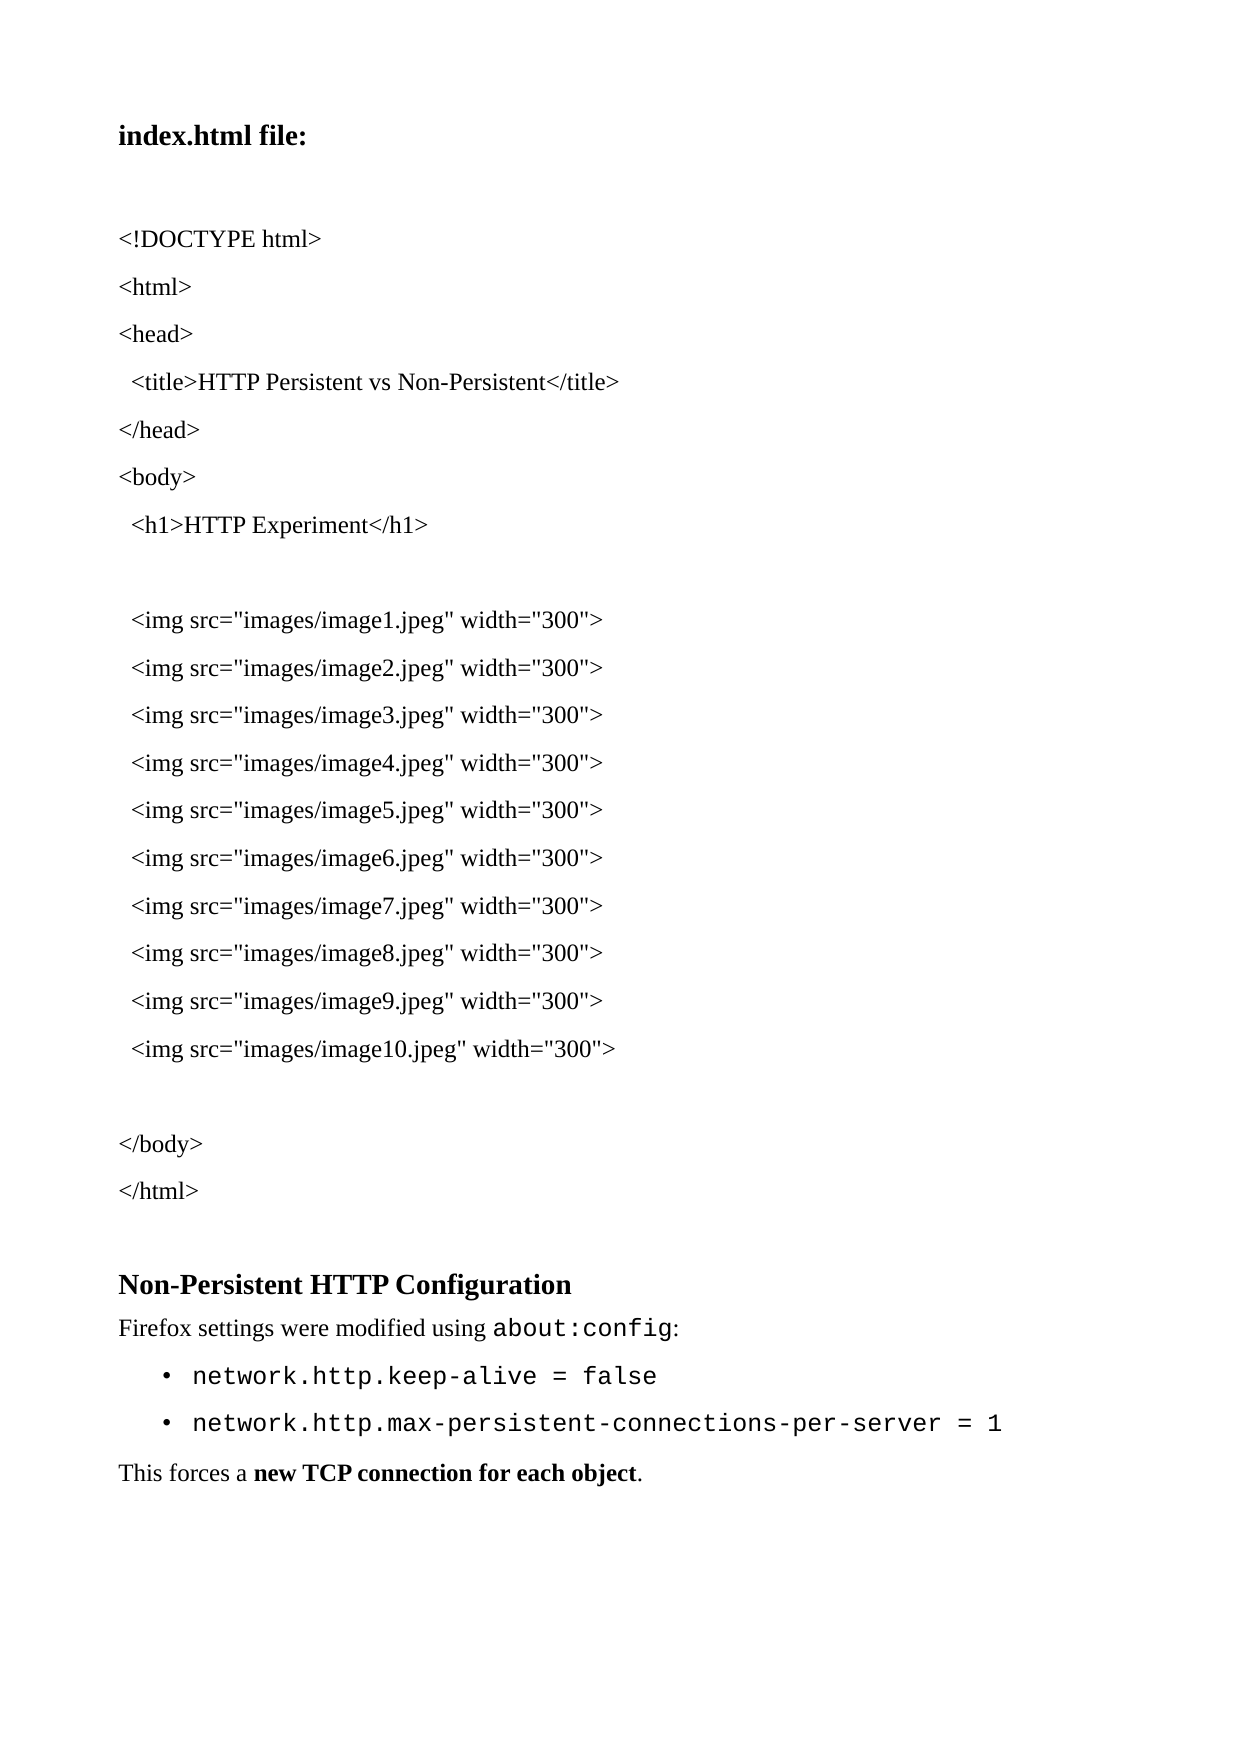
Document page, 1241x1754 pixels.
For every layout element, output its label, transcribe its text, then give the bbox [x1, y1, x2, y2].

text index.html file: [118, 118, 1122, 152]
text <img src="images/image3.jpeg" width="300"> [118, 700, 1122, 729]
text <img src="images/image2.jpeg" width="300"> [118, 653, 1122, 682]
text <head> [118, 319, 1122, 348]
text Firefox settings were modified using about:config: [118, 1313, 1122, 1344]
text <h1>HTTP Experiment</h1> [118, 510, 1122, 539]
text </html> [118, 1176, 1122, 1205]
text <!DOCTYPE html> [118, 224, 1122, 253]
text <img src="images/image10.jpeg" width="300"> [118, 1034, 1122, 1062]
text <body> [118, 462, 1122, 491]
text <img src="images/image7.jpeg" width="300"> [118, 891, 1122, 919]
list network.http.keep-alive = false [162, 1363, 1122, 1392]
text </head> [118, 415, 1122, 443]
subtitle Non-Persistent HTTP Configuration [118, 1267, 1122, 1301]
text <img src="images/image6.jpeg" width="300"> [118, 843, 1122, 872]
text <img src="images/image4.jpeg" width="300"> [118, 748, 1122, 777]
list network.http.max-persistent-connections-per-server = 1 [162, 1411, 1122, 1439]
text <img src="images/image9.jpeg" width="300"> [118, 986, 1122, 1015]
text <html> [118, 272, 1122, 301]
text <title>HTTP Persistent vs Non-Persistent</title> [118, 367, 1122, 396]
text </body> [118, 1129, 1122, 1158]
text This forces a new TCP connection for each object. [118, 1458, 1122, 1486]
text <img src="images/image1.jpeg" width="300"> [118, 605, 1122, 634]
text <img src="images/image5.jpeg" width="300"> [118, 796, 1122, 824]
text <img src="images/image8.jpeg" width="300"> [118, 938, 1122, 967]
